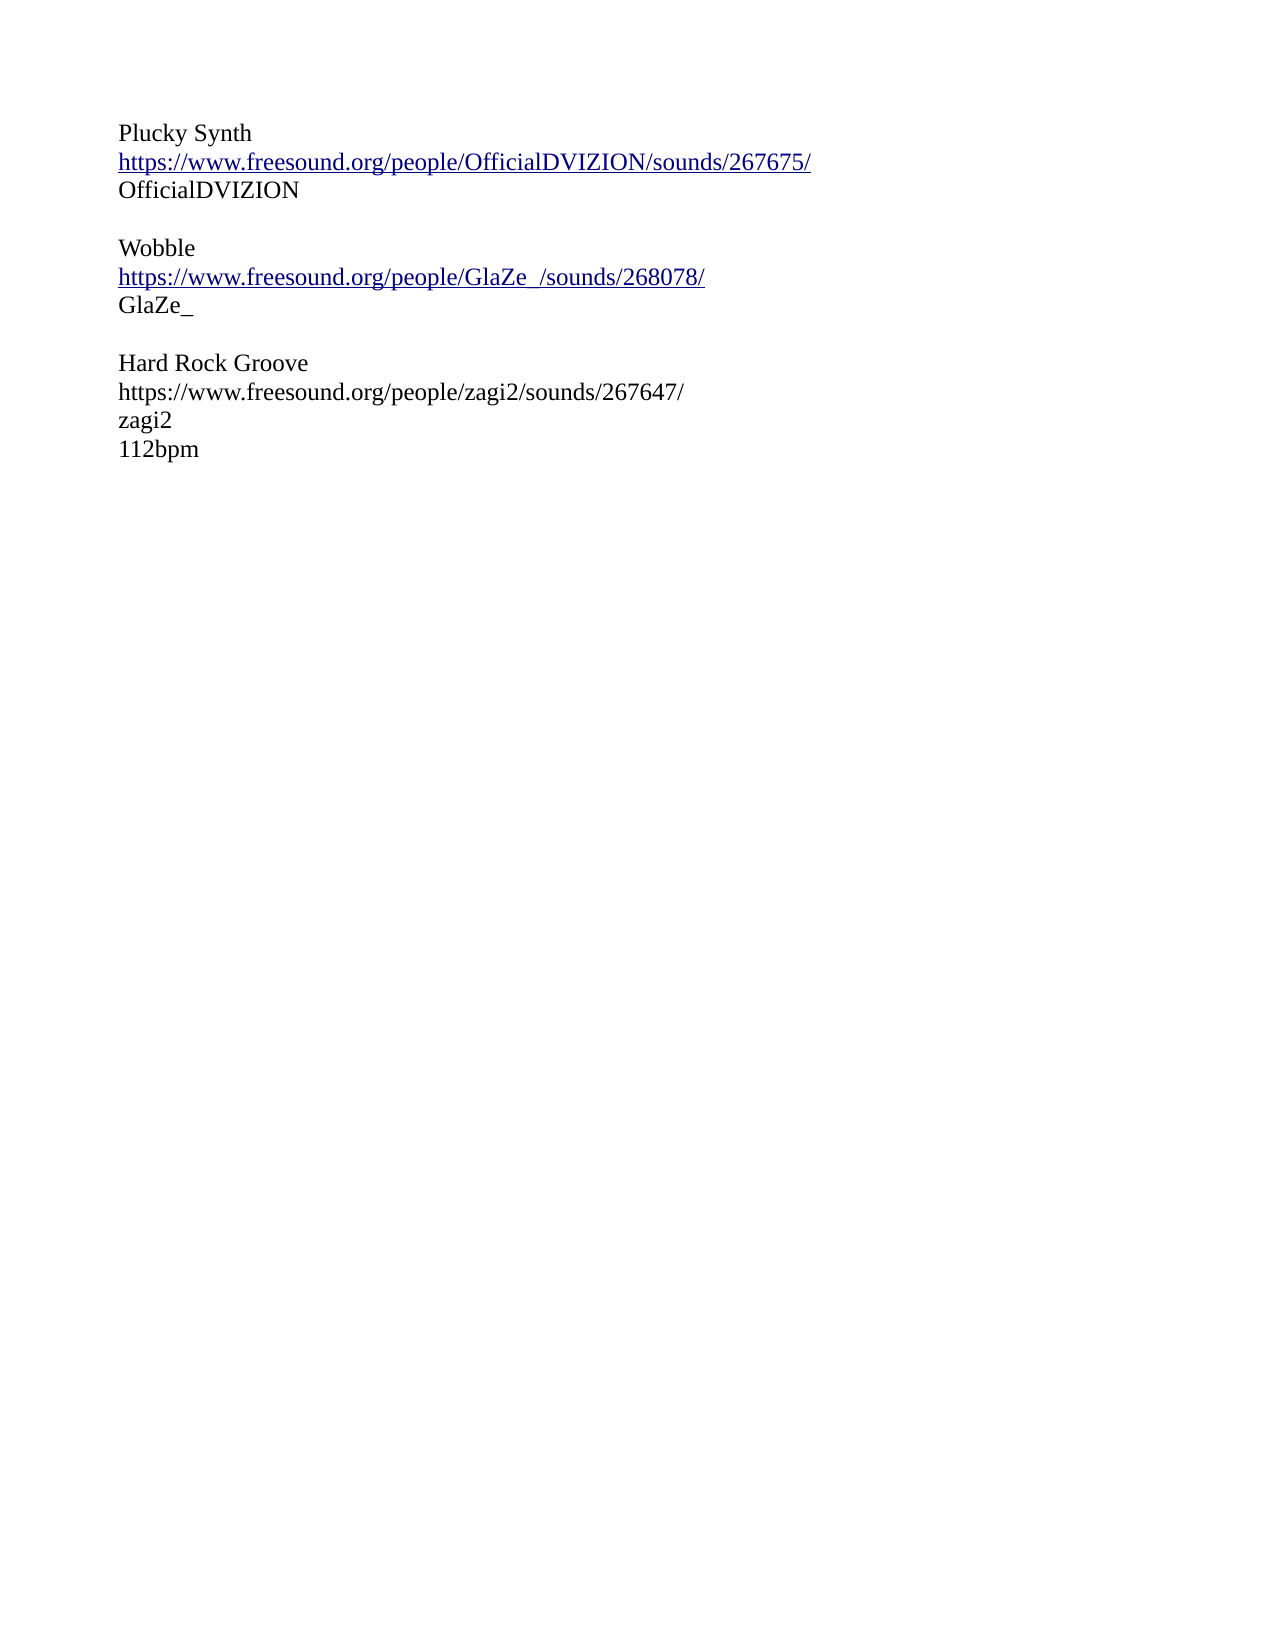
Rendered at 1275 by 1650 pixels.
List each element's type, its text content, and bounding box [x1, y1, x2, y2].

text Wobble [118, 233, 1157, 262]
text https://www.freesound.org/people/OfficialDVIZION/sounds/267675/ [118, 147, 1157, 176]
text zagi2 [118, 406, 1157, 434]
text OfficialDVIZION [118, 176, 1157, 204]
text 112bpm [118, 434, 1157, 463]
text GlaZe_ [118, 291, 1157, 319]
text Hard Rock Groove [118, 348, 1157, 377]
text https://www.freesound.org/people/zagi2/sounds/267647/ [118, 377, 1157, 406]
text https://www.freesound.org/people/GlaZe_/sounds/268078/ [118, 262, 1157, 291]
text Plucky Synth [118, 118, 1157, 147]
